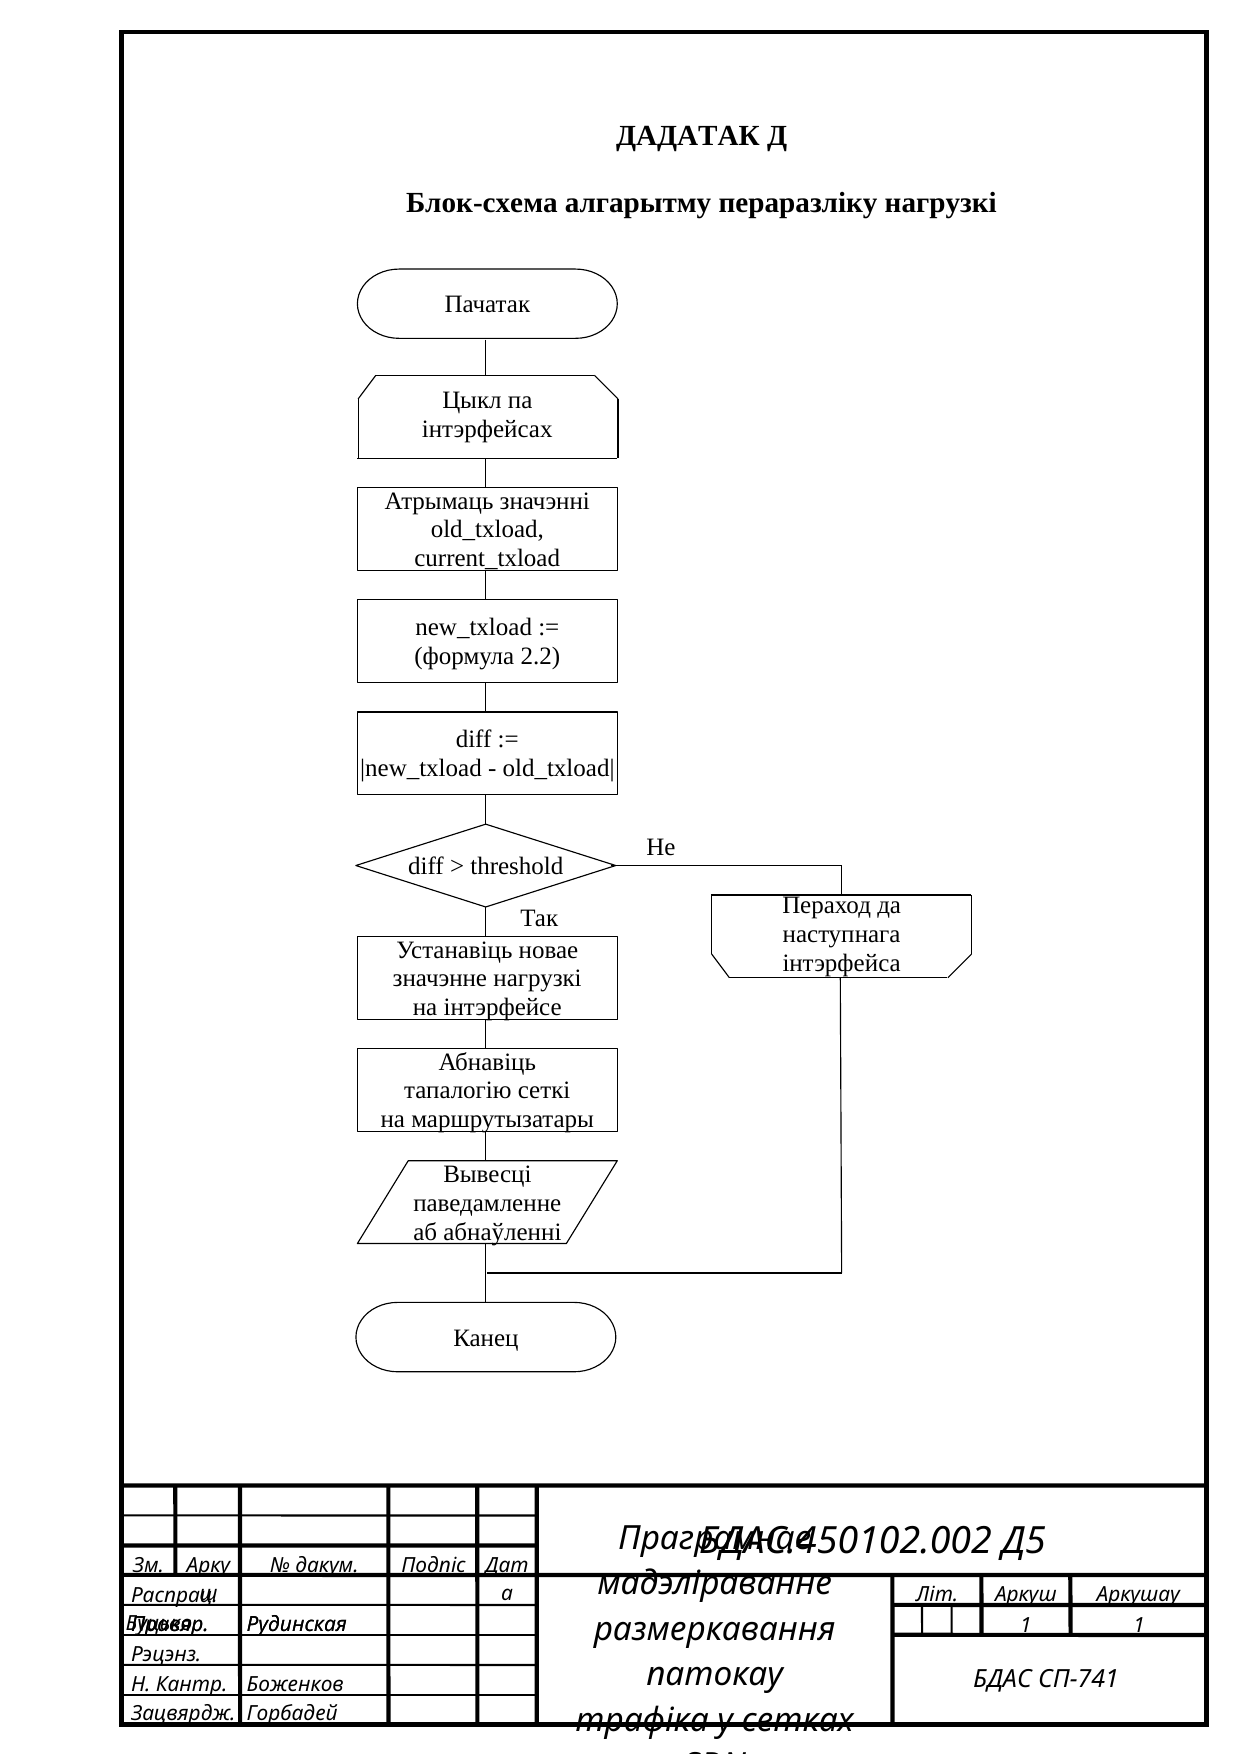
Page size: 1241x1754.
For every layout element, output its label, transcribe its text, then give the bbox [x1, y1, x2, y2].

subtitle ДАДАТАК Д [177, 118, 1152, 152]
subtitle Блок-схема алгарытму пераразліку нагрузкі [177, 185, 1152, 219]
